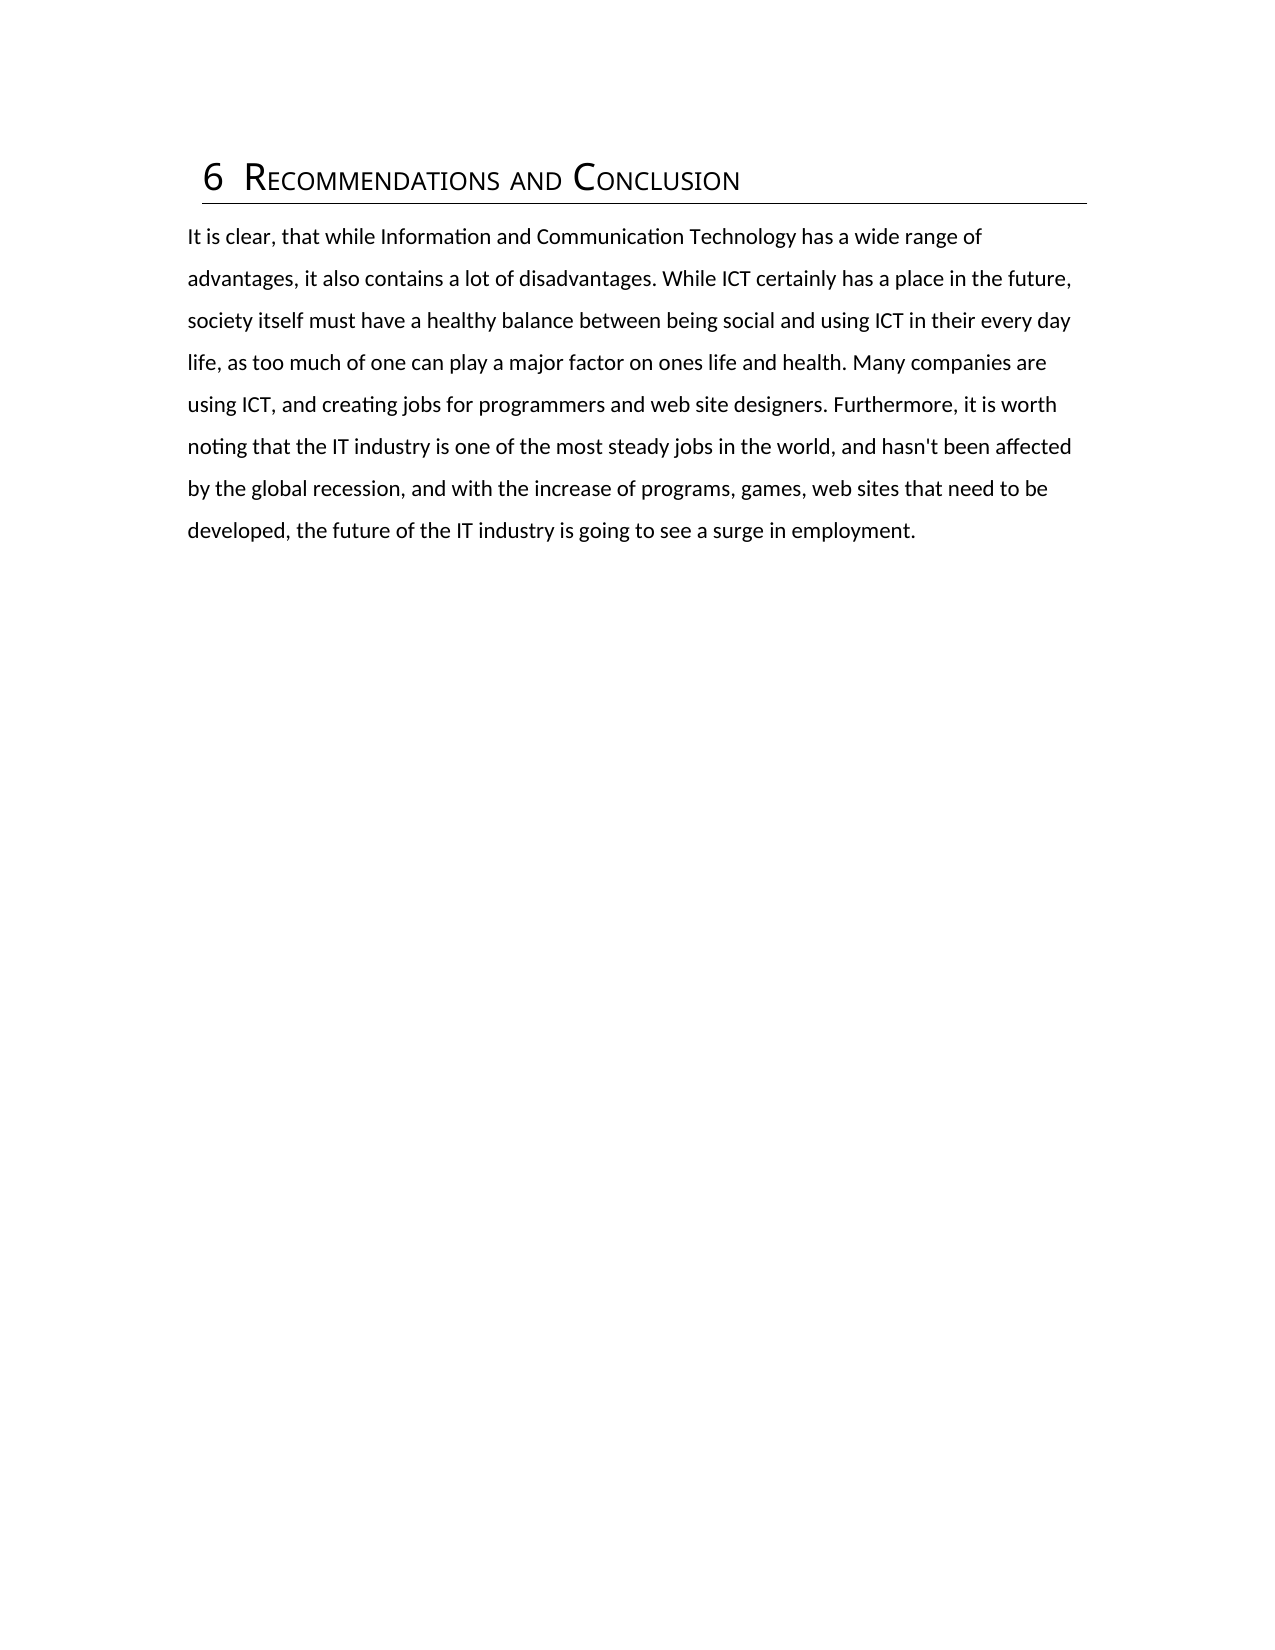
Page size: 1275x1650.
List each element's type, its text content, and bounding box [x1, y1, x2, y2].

subtitle 6 Recommendations and Conclusion [202, 150, 1087, 203]
text It is clear, that while Information and Communication Technology has a wide range of advantages, it also contains a lot of disadvantages. While ICT certainly has a place in the future, society itself must have a healthy balance between being social and using ICT in their every day life, as too much of one can play a major factor on ones life and health. Many companies are using ICT, and creating jobs for programmers and web site designers. Furthermore, it is worth noting that the IT industry is one of the most steady jobs in the world, and hasn't been affected by the global recession, and with the increase of programs, games, web sites that need to be developed, the future of the IT industry is going to see a surge in employment. [187, 222, 1087, 544]
